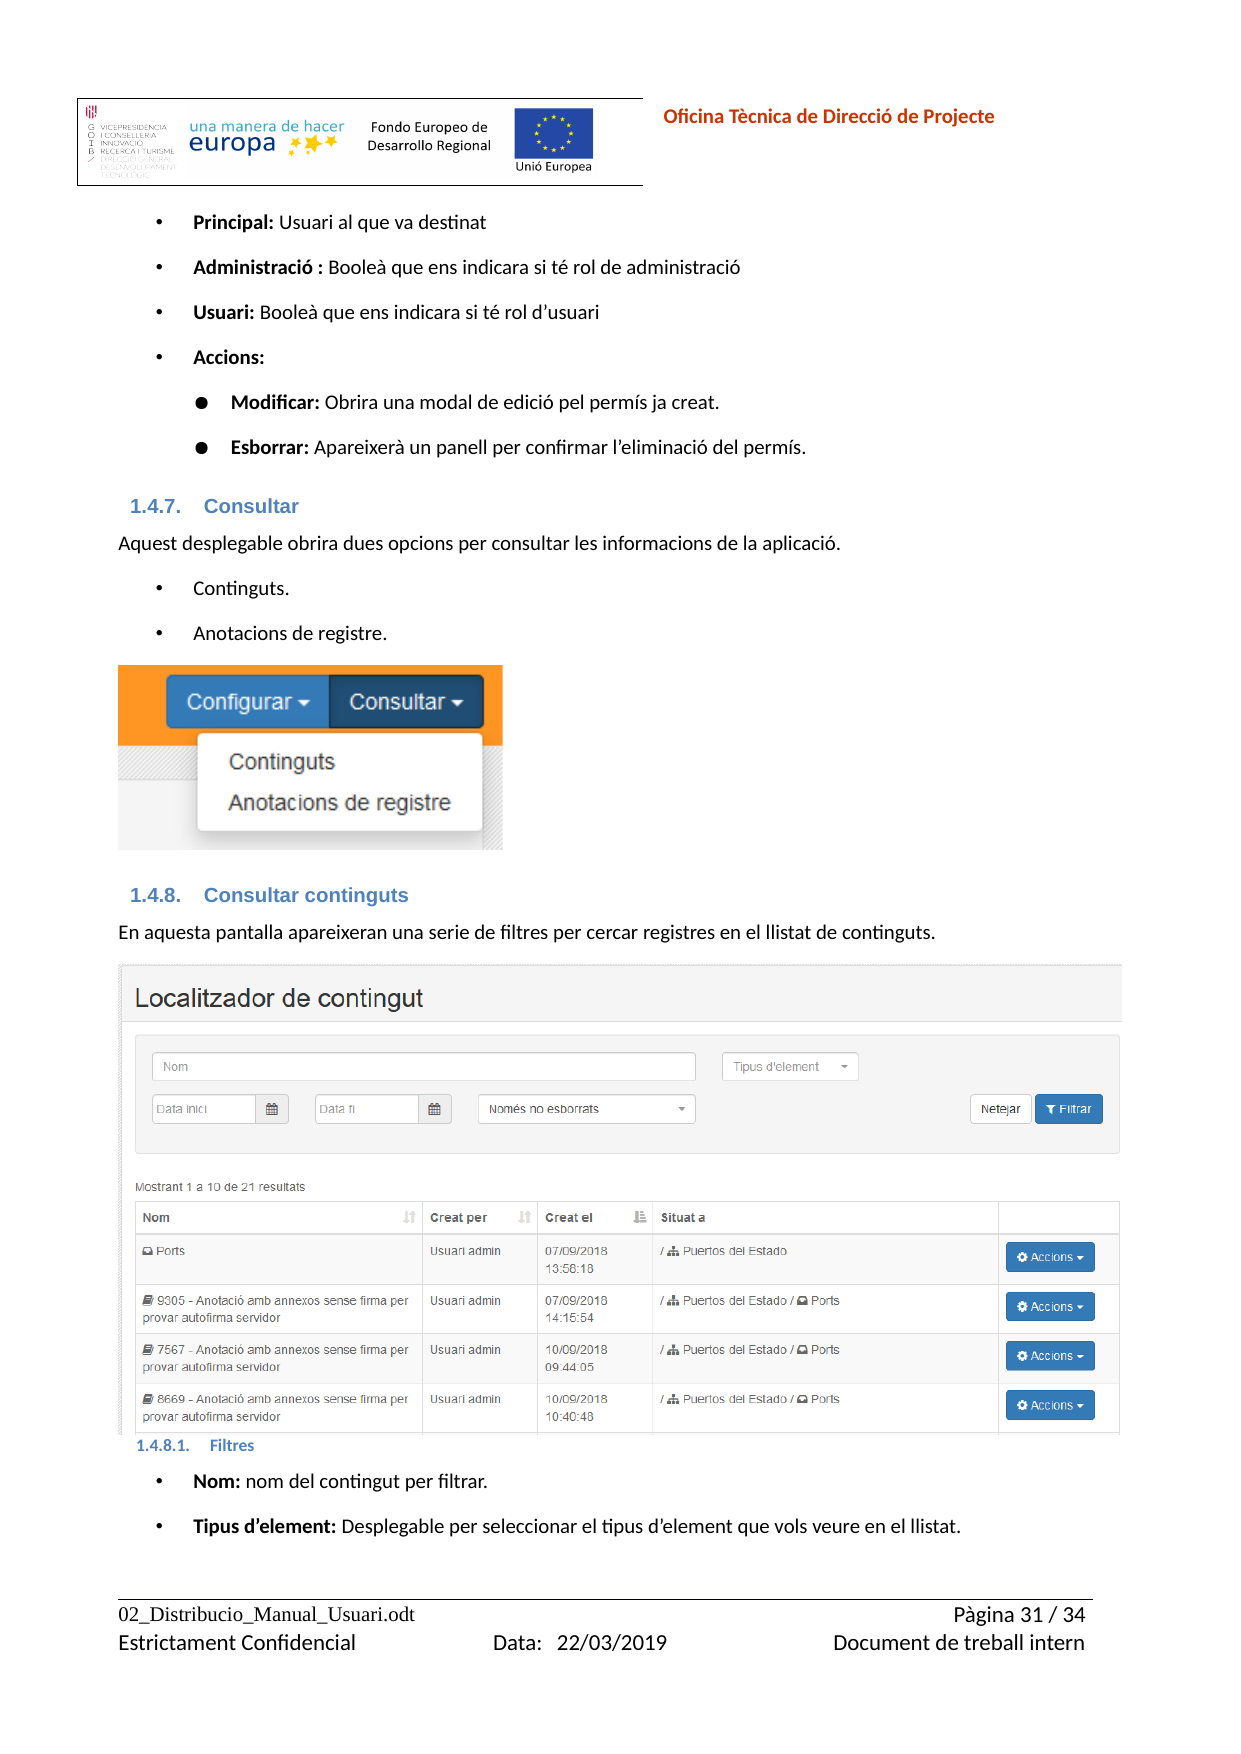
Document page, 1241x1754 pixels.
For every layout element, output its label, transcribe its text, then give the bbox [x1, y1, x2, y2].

list Administració : Booleà que ens indicara si té rol de administració [156, 254, 1122, 280]
picture [187, 103, 599, 180]
list Modificar: Obrira una modal de edició pel permís ja creat. [193, 389, 1122, 415]
list Accions: [156, 344, 1122, 370]
list Nom: nom del contingut per filtrar. [156, 1468, 1122, 1494]
subtitle Consultar [130, 494, 1122, 517]
picture [82, 103, 181, 180]
list Principal: Usuari al que va destinat [156, 209, 1122, 235]
list Esborrar: Apareixerà un panell per confirmar l’eliminació del permís. [193, 434, 1122, 460]
text En aquesta pantalla apareixeran una serie de filtres per cercar registres en el llistat de continguts. [118, 919, 1122, 945]
text Aquest desplegable obrira dues opcions per consultar les informacions de la aplicació. [118, 530, 1122, 555]
subtitle Filtres [136, 1435, 1122, 1456]
list Tipus d’element: Desplegable per seleccionar el tipus d’element que vols veure en el llistat. [156, 1513, 1122, 1539]
list Continguts. [156, 575, 1122, 600]
list Anotacions de registre. [156, 620, 1122, 645]
picture [118, 964, 1123, 1435]
picture [118, 665, 503, 850]
list Usuari: Booleà que ens indicara si té rol d’usuari [156, 299, 1122, 325]
subtitle Consultar continguts [130, 883, 1122, 907]
